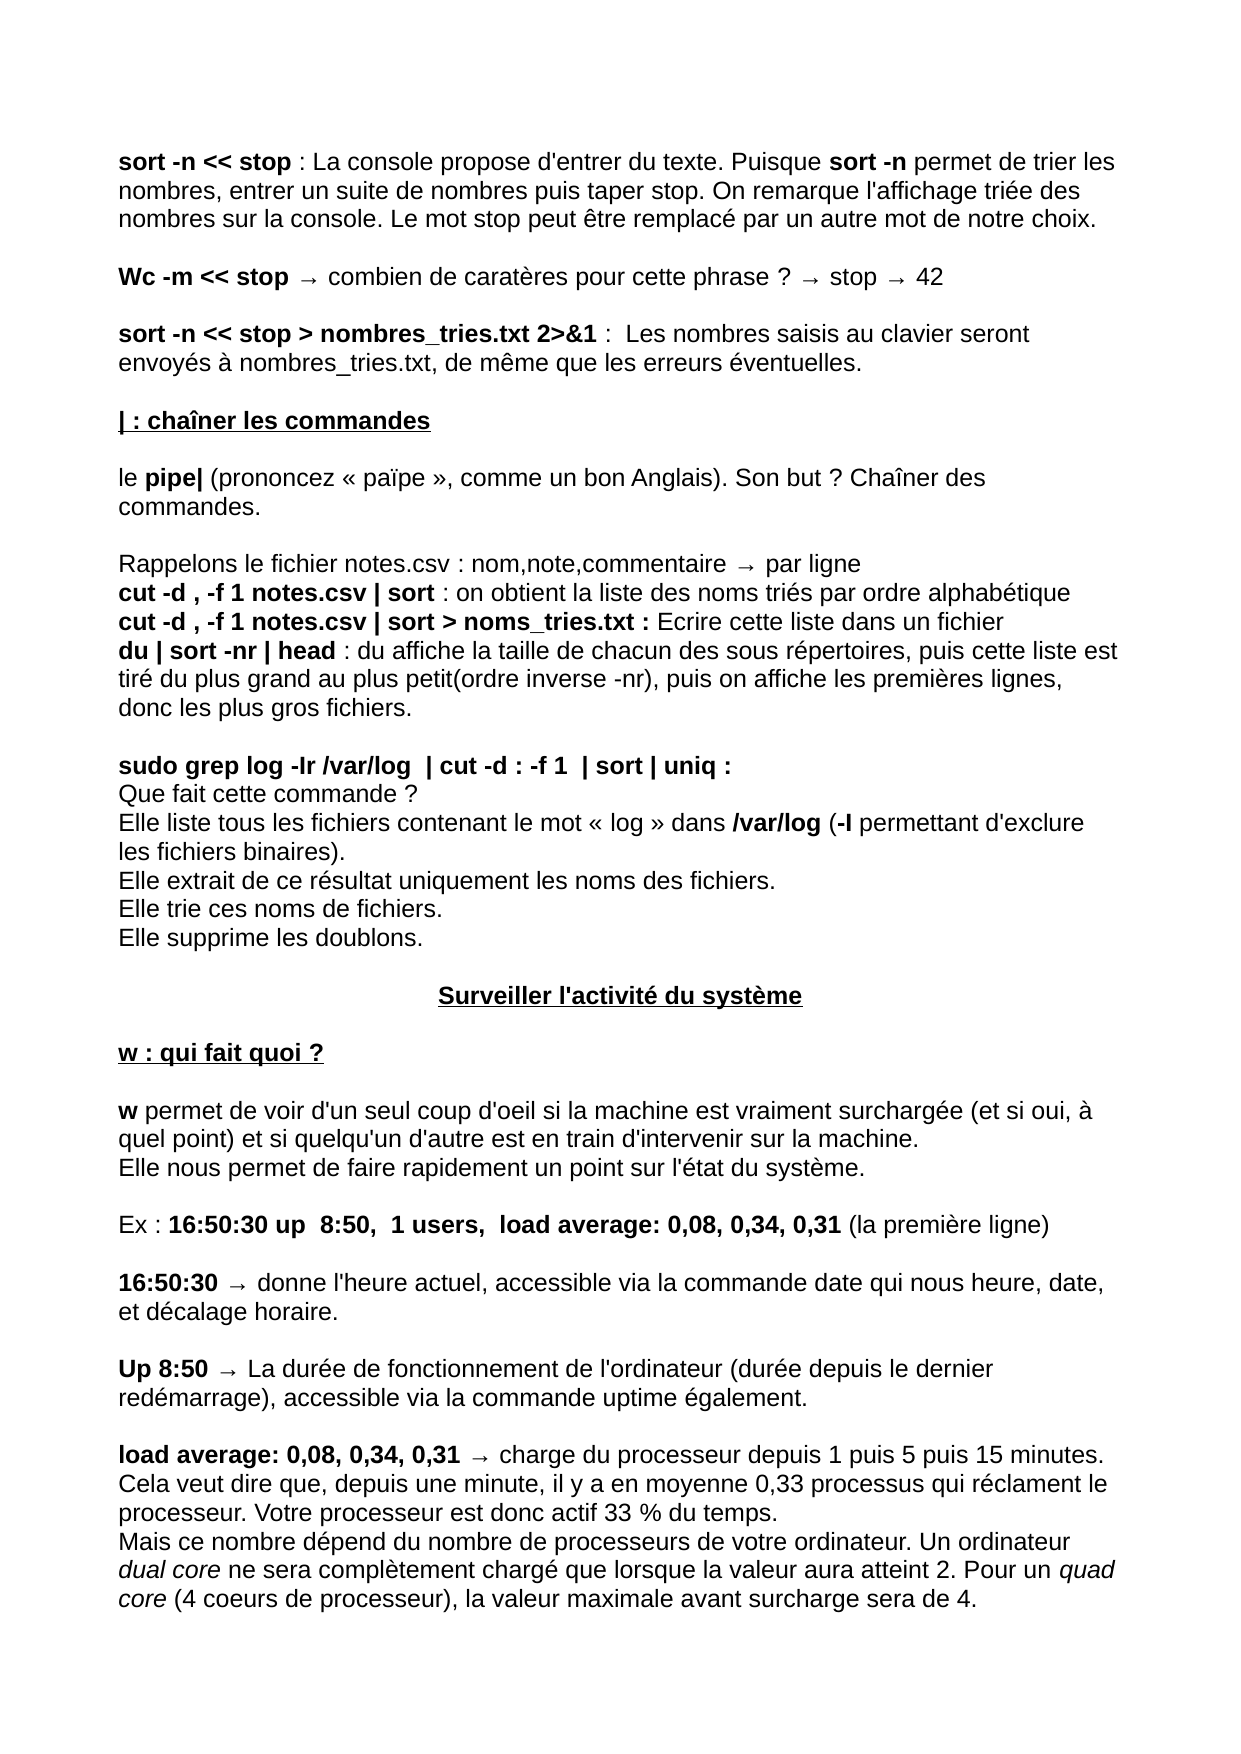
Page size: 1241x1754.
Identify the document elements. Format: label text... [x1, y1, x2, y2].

text ﻿Cela veut dire que, depuis une minute, il y a en moyenne 0,33 processus qui réclament le processeur. Votre processeur est donc actif 33 % du temps. [118, 1469, 1122, 1526]
text Rappelons le fichier notes.csv : nom,note,commentaire → par ligne [118, 549, 1122, 578]
text ﻿Elle extrait de ce résultat uniquement les noms des fichiers. [118, 866, 1122, 894]
text 16:50:30 → donne l'heure actuel, accessible via la commande date qui nous heure, date, et décalage horaire. [118, 1268, 1122, 1325]
text ﻿Elle trie ces noms de fichiers. [118, 894, 1122, 923]
text ﻿Elle liste tous les fichiers contenant le mot « log » dans /var/log (-I permettant d'exclure les fichiers binaires). [118, 808, 1122, 866]
text du | sort -nr | head : du affiche la taille de chacun des sous répertoires, puis cette liste est tiré du plus grand au plus petit(ordre inverse -nr), puis on affiche les premières lignes, donc les plus gros fichiers. [118, 636, 1122, 722]
text ﻿sudo grep log -Ir /var/log | cut -d : -f 1 | sort | uniq : [118, 751, 1122, 779]
text ﻿| : chaîner les commandes [118, 406, 1122, 434]
text ﻿Mais ce nombre dépend du nombre de processeurs de votre ordinateur. Un ordinateur dual core ne sera complètement chargé que lorsque la valeur aura atteint 2. Pour un quad core (4 coeurs de processeur), la valeur maximale avant surcharge sera de 4. [118, 1526, 1122, 1613]
text Wc -m << stop → combien de caratères pour cette phrase ? → stop → 42 [118, 262, 1122, 291]
text sort -n << stop : La console propose d'entrer du texte. Puisque sort -n permet de trier les nombres, entrer un suite de nombres puis taper stop. On remarque l'affichage triée des nombres sur la console. Le mot stop peut être remplacé par un autre mot de notre choix. [118, 147, 1122, 233]
text ﻿le pipe| (prononcez « païpe », comme un bon Anglais). Son but ? Chaîner des commandes. [118, 463, 1122, 521]
text Up 8:50 → La durée de fonctionnement de l'ordinateur (durée depuis le dernier redémarrage), accessible via la commande uptime également. [118, 1354, 1122, 1411]
text Ex : ﻿16:50:30 up 8:50, 1 users, load average: 0,08, 0,34, 0,31 (la première ligne) [118, 1210, 1122, 1239]
text sort -n << stop > nombres_tries.txt 2>&1 : ﻿Les nombres saisis au clavier seront envoyés à nombres_tries.txt, de même que les erreurs éventuelles. [118, 319, 1122, 377]
text ﻿Surveiller l'activité du système [118, 981, 1122, 1009]
text cut -d , -f 1 notes.csv | sort > noms_tries.txt : Ecrire cette liste dans un fichier [118, 607, 1122, 636]
text ﻿Elle supprime les doublons. [118, 923, 1122, 952]
text ﻿w permet de voir d'un seul coup d'oeil si la machine est vraiment surchargée (et si oui, à quel point) et si quelqu'un d'autre est en train d'intervenir sur la machine. [118, 1096, 1122, 1153]
text Elle nous permet de faire rapidement un point sur l'état du système. [118, 1153, 1122, 1182]
text cut -d , -f 1 notes.csv | sort : on obtient la liste des noms triés par ordre alphabétique [118, 578, 1122, 607]
text ﻿ [118, 1411, 1122, 1440]
text ﻿Que fait cette commande ? [118, 779, 1122, 808]
text load average: 0,08, 0,34, 0,31 → charge du processeur depuis 1 puis 5 puis 15 minutes. [118, 1440, 1122, 1469]
text ﻿w : qui fait quoi ? [118, 1038, 1122, 1067]
